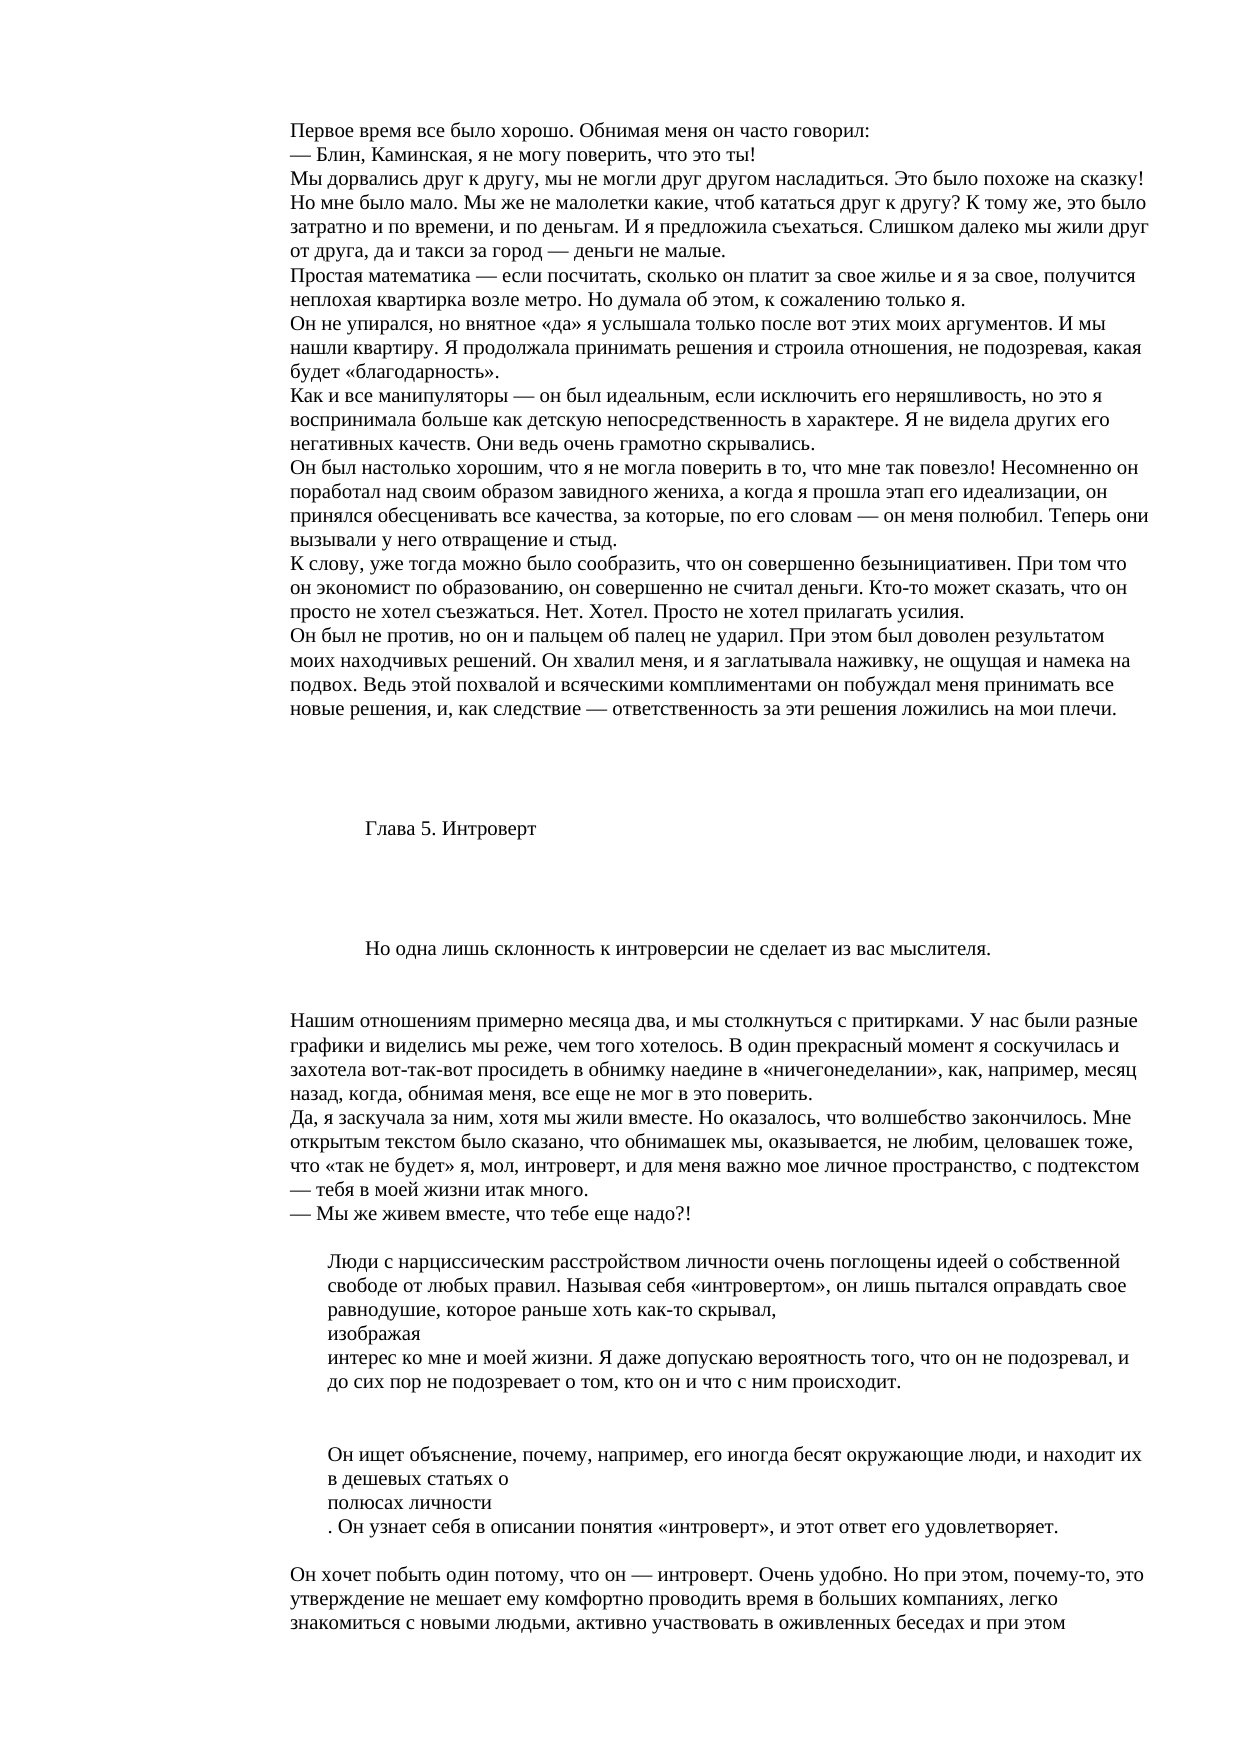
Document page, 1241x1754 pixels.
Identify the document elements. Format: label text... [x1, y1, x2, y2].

text Но одна лишь склонность к интроверсии не сделает из вас мыслителя. [365, 936, 1152, 960]
text Да, я заскучала за ним, хотя мы жили вместе. Но оказалось, что волшебство закончилось. Мне открытым текстом было сказано, что обнимашек мы, оказывается, не любим, целовашек тоже, что «так не будет» я, мол, интроверт, и для меня важно мое личное пространство, с подтекстом — тебя в моей жизни итак много. [290, 1105, 1152, 1201]
text полюсах личности [327, 1490, 1152, 1514]
text Он был не против, но он и пальцем об палец не ударил. При этом был доволен результатом моих находчивых решений. Он хвалил меня, и я заглатывала наживку, не ощущая и намека на подвох. Ведь этой похвалой и всяческими комплиментами он побуждал меня принимать все новые решения, и, как следствие — ответственность за эти решения ложились на мои плечи. [290, 623, 1152, 720]
text . Он узнает себя в описании понятия «интроверт», и этот ответ его удовлетворяет. [327, 1514, 1152, 1538]
text Он хочет побыть один потому, что он — интроверт. Очень удобно. Но при этом, почему-то, это утверждение не мешает ему комфортно проводить время в больших компаниях, легко знакомиться с новыми людьми, активно участвовать в оживленных беседах и при этом [290, 1562, 1152, 1634]
text Нашим отношениям примерно месяца два, и мы столкнуться с притирками. У нас были разные графики и виделись мы реже, чем того хотелось. В один прекрасный момент я соскучилась и захотела вот-так-вот просидеть в обнимку наедине в «ничегонеделании», как, например, месяц назад, когда, обнимая меня, все еще не мог в это поверить. [290, 1008, 1152, 1105]
text изображая [327, 1321, 1152, 1345]
text — Блин, Каминская, я не могу поверить, что это ты! [290, 142, 1152, 166]
text Он не упирался, но внятное «да» я услышала только после вот этих моих аргументов. И мы нашли квартиру. Я продолжала принимать решения и строила отношения, не подозревая, какая будет «благодарность». [290, 311, 1152, 383]
text Простая математика — если посчитать, сколько он платит за свое жилье и я за свое, получится неплохая квартирка возле метро. Но думала об этом, к сожалению только я. [290, 262, 1152, 311]
text Как и все манипуляторы — он был идеальным, если исключить его неряшливость, но это я воспринимала больше как детскую непосредственность в характере. Я не видела других его негативных качеств. Они ведь очень грамотно скрывались. [290, 383, 1152, 455]
text Люди с нарциссическим расстройством личности очень поглощены идеей о собственной свободе от любых правил. Называя себя «интровертом», он лишь пытался оправдать свое равнодушие, которое раньше хоть как-то скрывал, [327, 1249, 1152, 1321]
text К слову, уже тогда можно было сообразить, что он совершенно безынициативен. При том что он экономист по образованию, он совершенно не считал деньги. Кто-то может сказать, что он просто не хотел съезжаться. Нет. Хотел. Просто не хотел прилагать усилия. [290, 551, 1152, 623]
text Мы дорвались друг к другу, мы не могли друг другом насладиться. Это было похоже на сказку! Но мне было мало. Мы же не малолетки какие, чтоб кататься друг к другу? К тому же, это было затратно и по времени, и по деньгам. И я предложила съехаться. Слишком далеко мы жили друг от друга, да и такси за город — деньги не малые. [290, 166, 1152, 262]
text Он ищет объяснение, почему, например, его иногда бесят окружающие люди, и находит их в дешевых статьях о [327, 1442, 1152, 1490]
text — Мы же живем вместе, что тебе еще надо?! [290, 1201, 1152, 1225]
text Он был настолько хорошим, что я не могла поверить в то, что мне так повезло! Несомненно он поработал над своим образом завидного жениха, а когда я прошла этап его идеализации, он принялся обесценивать все качества, за которые, по его словам — он меня полюбил. Теперь они вызывали у него отвращение и стыд. [290, 455, 1152, 551]
text интерес ко мне и моей жизни. Я даже допускаю вероятность того, что он не подозревал, и до сих пор не подозревает о том, кто он и что с ним происходит. [327, 1345, 1152, 1393]
text Глава 5. Интроверт [365, 816, 1152, 840]
text Первое время все было хорошо. Обнимая меня он часто говорил: [290, 118, 1152, 142]
